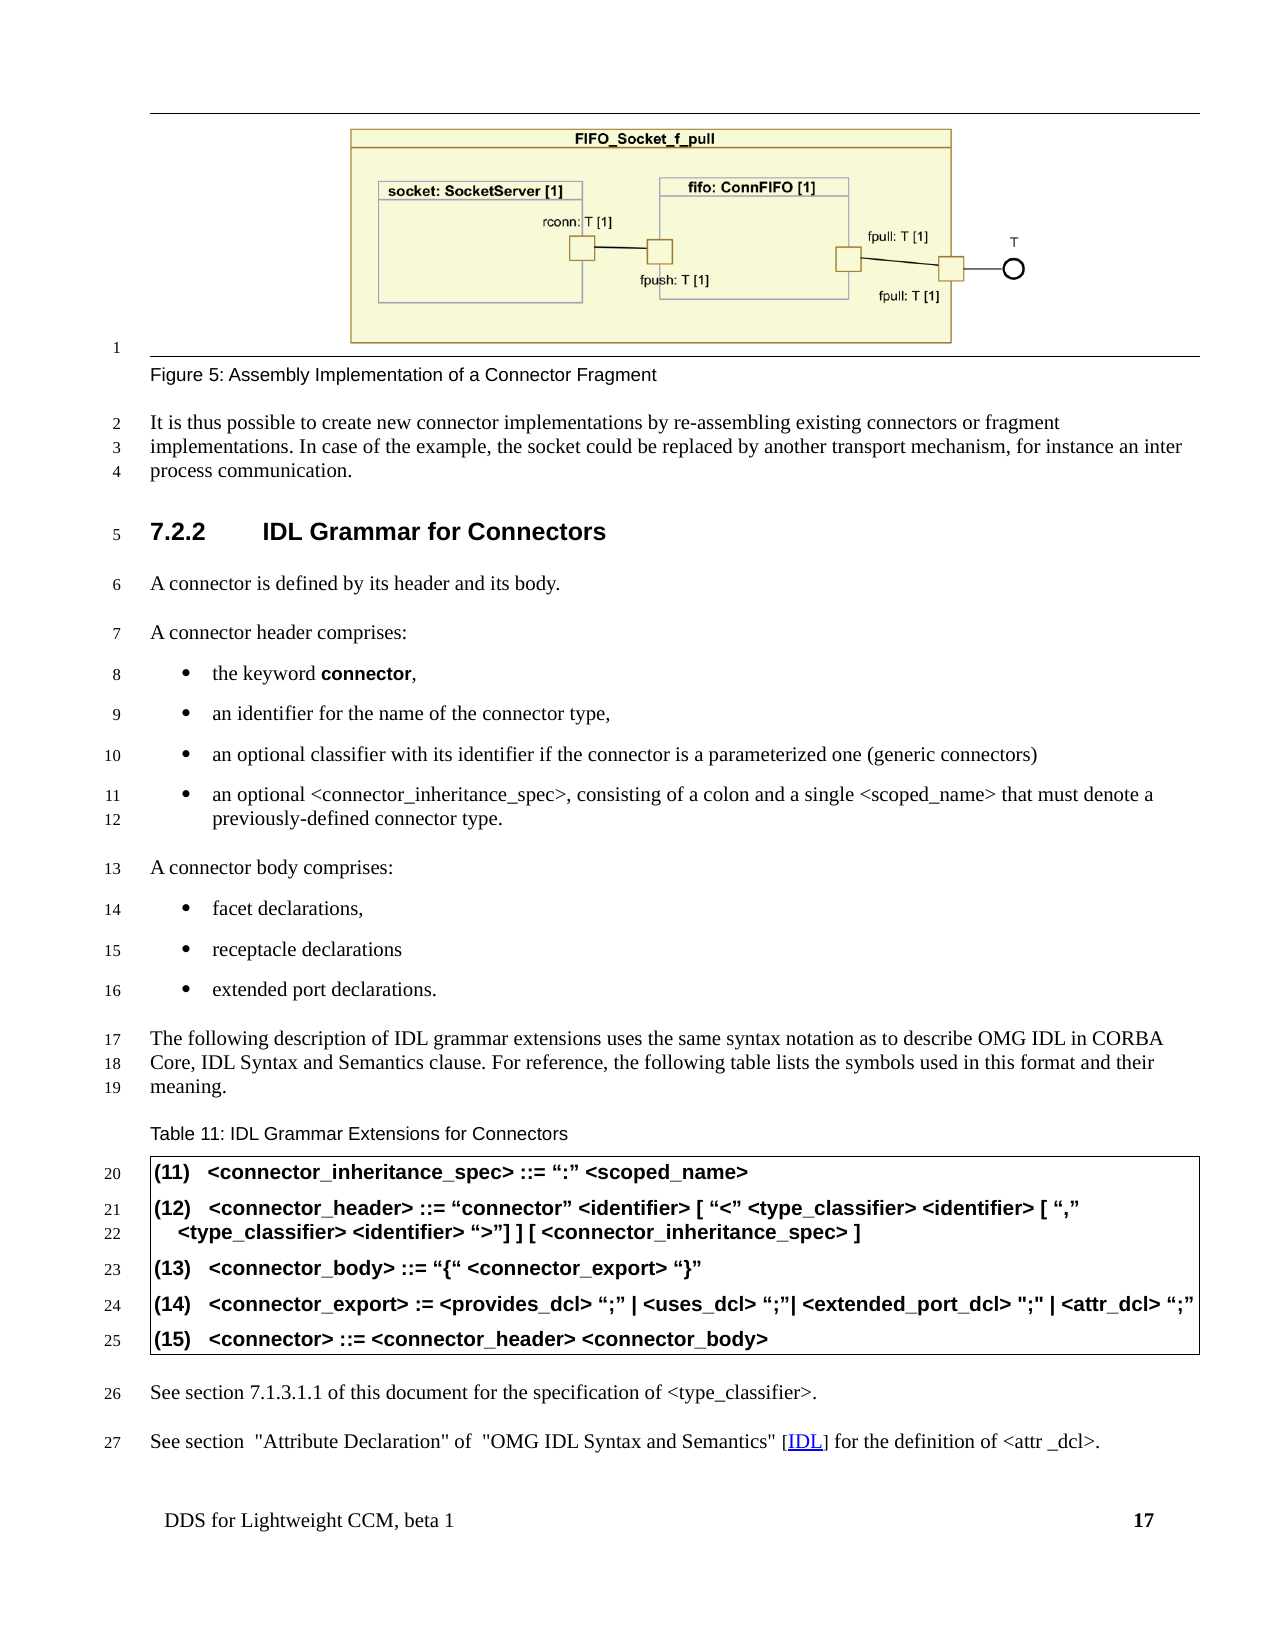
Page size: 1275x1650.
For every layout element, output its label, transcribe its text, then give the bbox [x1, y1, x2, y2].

list the keyword connector, [182, 660, 1200, 684]
text See section "Attribute Declaration" of "OMG IDL Syntax and Semantics" [IDL] for the definition of <attr _dcl>. [150, 1429, 1200, 1453]
text Figure 5: Assembly Implementation of a Connector Fragment [150, 363, 1200, 385]
list an identifier for the name of the connector type, [182, 701, 1200, 725]
picture [350, 125, 1030, 345]
list an optional <connector_inheritance_spec>, consisting of a colon and a single <scoped_name> that must denote a previously-defined connector type. [182, 782, 1200, 830]
list <connector> ::= <connector_header> <connector_body> [151, 1323, 1199, 1354]
list an optional classifier with its identifier if the connector is a parameterized one (generic connectors) [182, 742, 1200, 766]
list extended port declarations. [182, 977, 1200, 1001]
text Table 11: IDL Grammar Extensions for Connectors [150, 1123, 1200, 1144]
list <connector_header> ::= “connector” <identifier> [ “<” <type_classifier> <identifier> [ “,” <type_classifier> <identifier> “>”] ] [ <connector_inheritance_spec> ] [151, 1192, 1199, 1244]
text A connector header comprises: [150, 620, 1200, 644]
list <connector_export> := <provides_dcl> “;” | <uses_dcl> “;”| <extended_port_dcl> ";" | <attr_dcl> “;” [151, 1287, 1199, 1315]
list receptacle declarations [182, 936, 1200, 961]
text The following description of IDL grammar extensions uses the same syntax notation as to describe OMG IDL in CORBA Core, IDL Syntax and Semantics clause. For reference, the following table lists the symbols used in this format and their meaning. [150, 1026, 1200, 1098]
list <connector_inheritance_spec> ::= “:” <scoped_name> [151, 1157, 1199, 1184]
text A connector body comprises: [150, 855, 1200, 879]
list facet declarations, [182, 896, 1200, 920]
text See section 7.1.3.1.1 of this document for the specification of <type_classifier>. [150, 1380, 1200, 1404]
text A connector is defined by its header and its body. [150, 571, 1200, 595]
text It is thus possible to create new connector implementations by re-assembling existing connectors or fragment implementations. In case of the example, the socket could be replaced by another transport mechanism, for instance an inter process communication. [150, 410, 1200, 482]
subtitle IDL Grammar for Connectors [150, 517, 1200, 546]
list <connector_body> ::= “{“ <connector_export> “}” [151, 1252, 1199, 1279]
